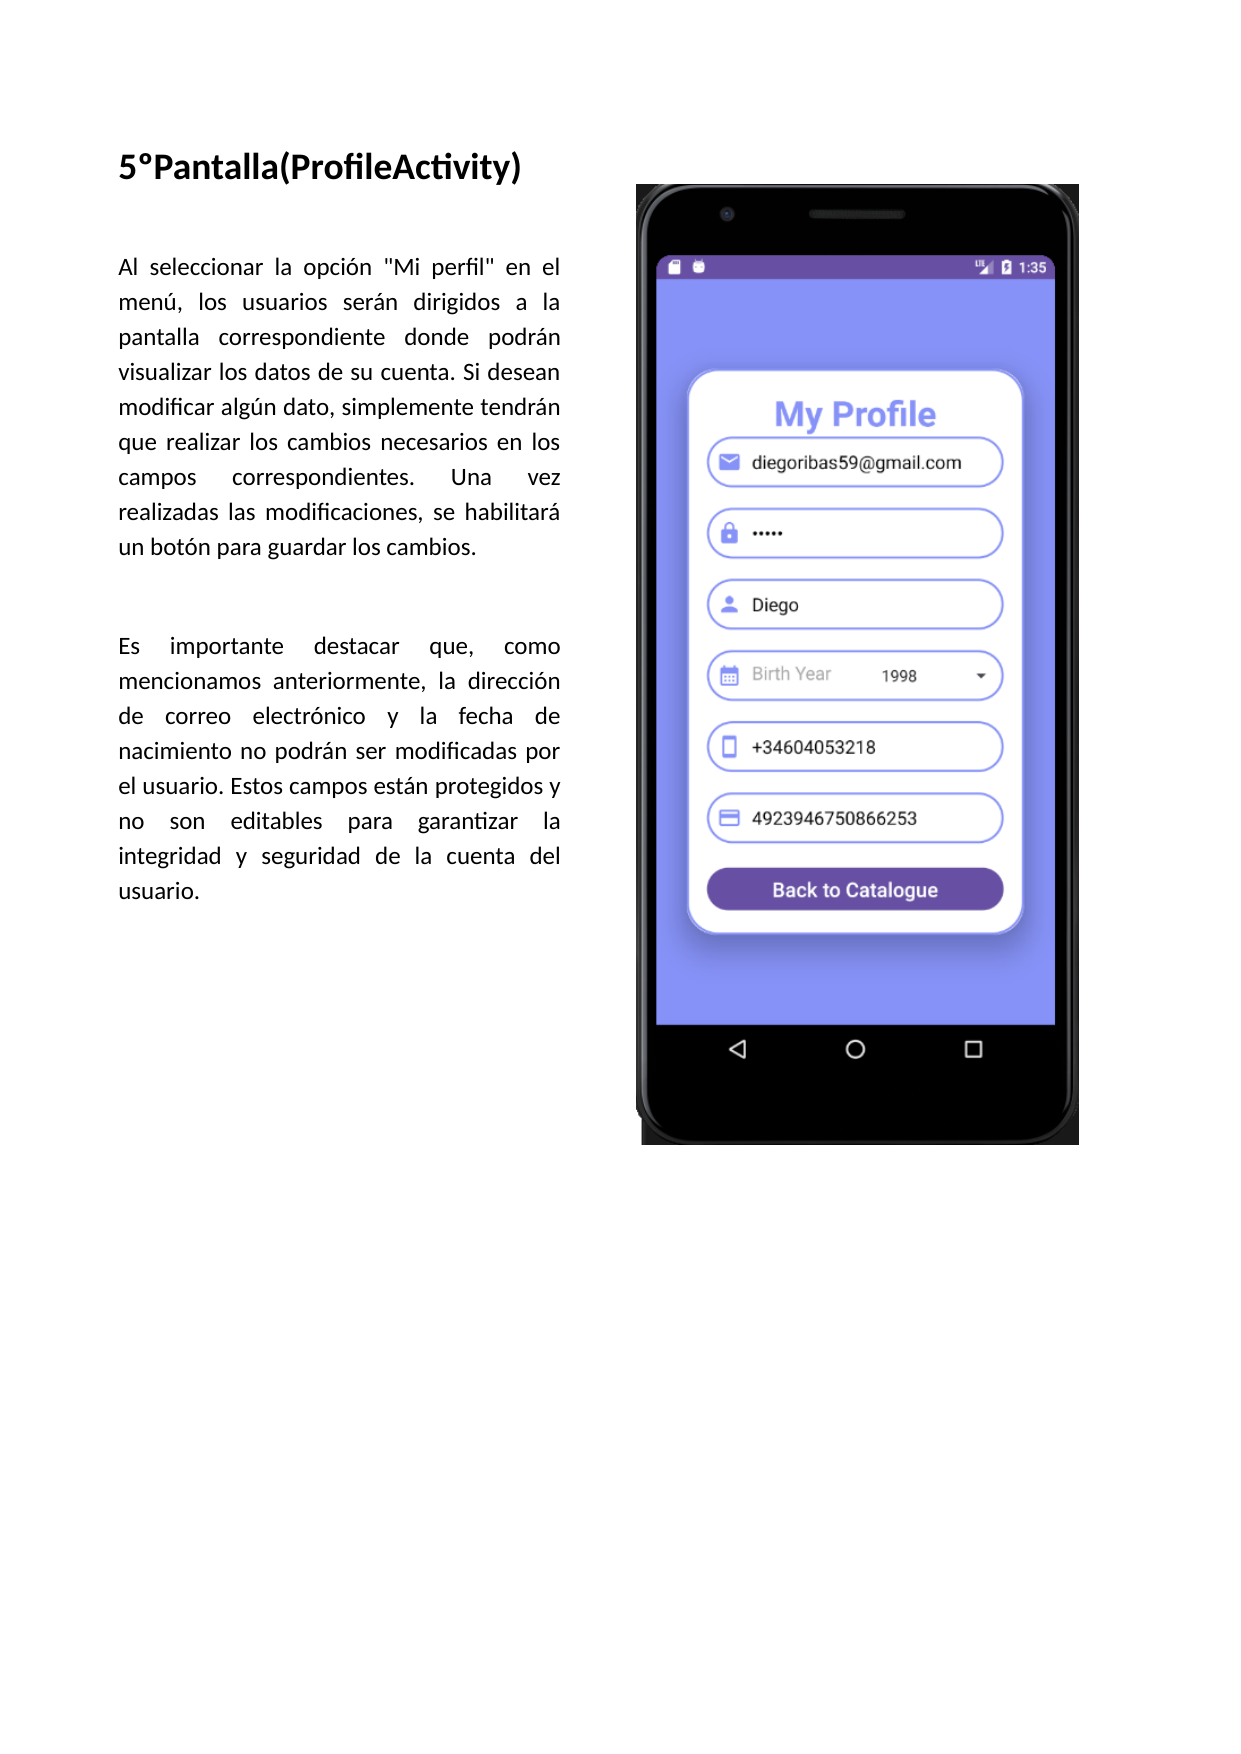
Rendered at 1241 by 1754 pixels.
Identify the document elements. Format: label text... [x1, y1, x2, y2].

text Es importante destacar que, como mencionamos anteriormente, la dirección de correo electrónico y la fecha de nacimiento no podrán ser modificadas por el usuario. Estos campos están protegidos y no son editables para garantizar la integridad y seguridad de la cuenta del usuario. [118, 630, 561, 906]
text Al seleccionar la opción "Mi perfil" en el menú, los usuarios serán dirigidos a la pantalla correspondiente donde podrán visualizar los datos de su cuenta. Si desean modificar algún dato, simplemente tendrán que realizar los cambios necesarios en los campos correspondientes. Una vez realizadas las modificaciones, se habilitará un botón para guardar los cambios. [118, 251, 561, 562]
subtitle 5ºPantalla(ProfileActivity) [118, 143, 1122, 189]
picture [636, 184, 1079, 1145]
